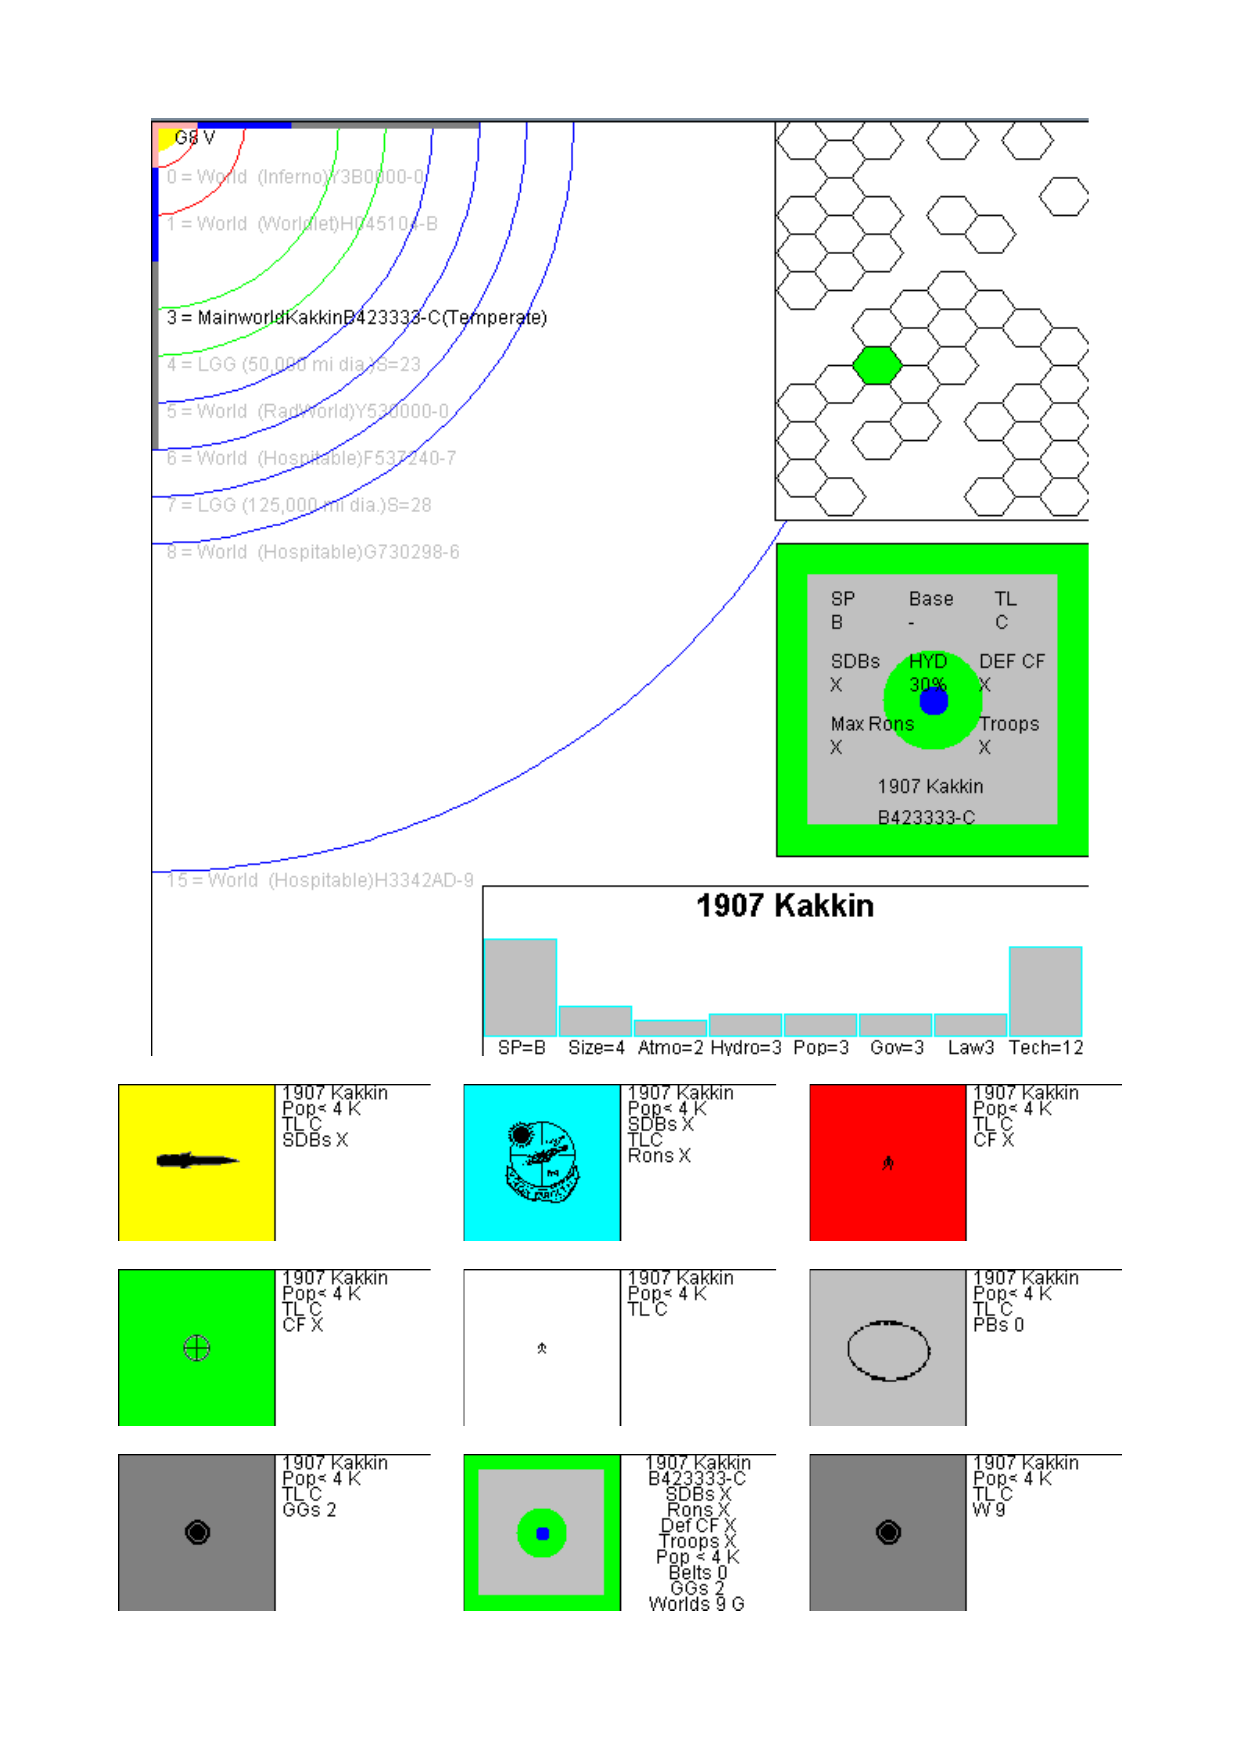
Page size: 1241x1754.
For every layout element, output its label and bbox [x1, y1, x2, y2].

picture [809, 1454, 1122, 1611]
picture [463, 1269, 777, 1426]
picture [118, 1084, 431, 1241]
picture [463, 1454, 777, 1611]
picture [809, 1269, 1122, 1426]
picture [151, 118, 1089, 1056]
picture [118, 1269, 431, 1426]
picture [118, 1454, 431, 1611]
picture [463, 1084, 777, 1241]
picture [809, 1084, 1122, 1241]
